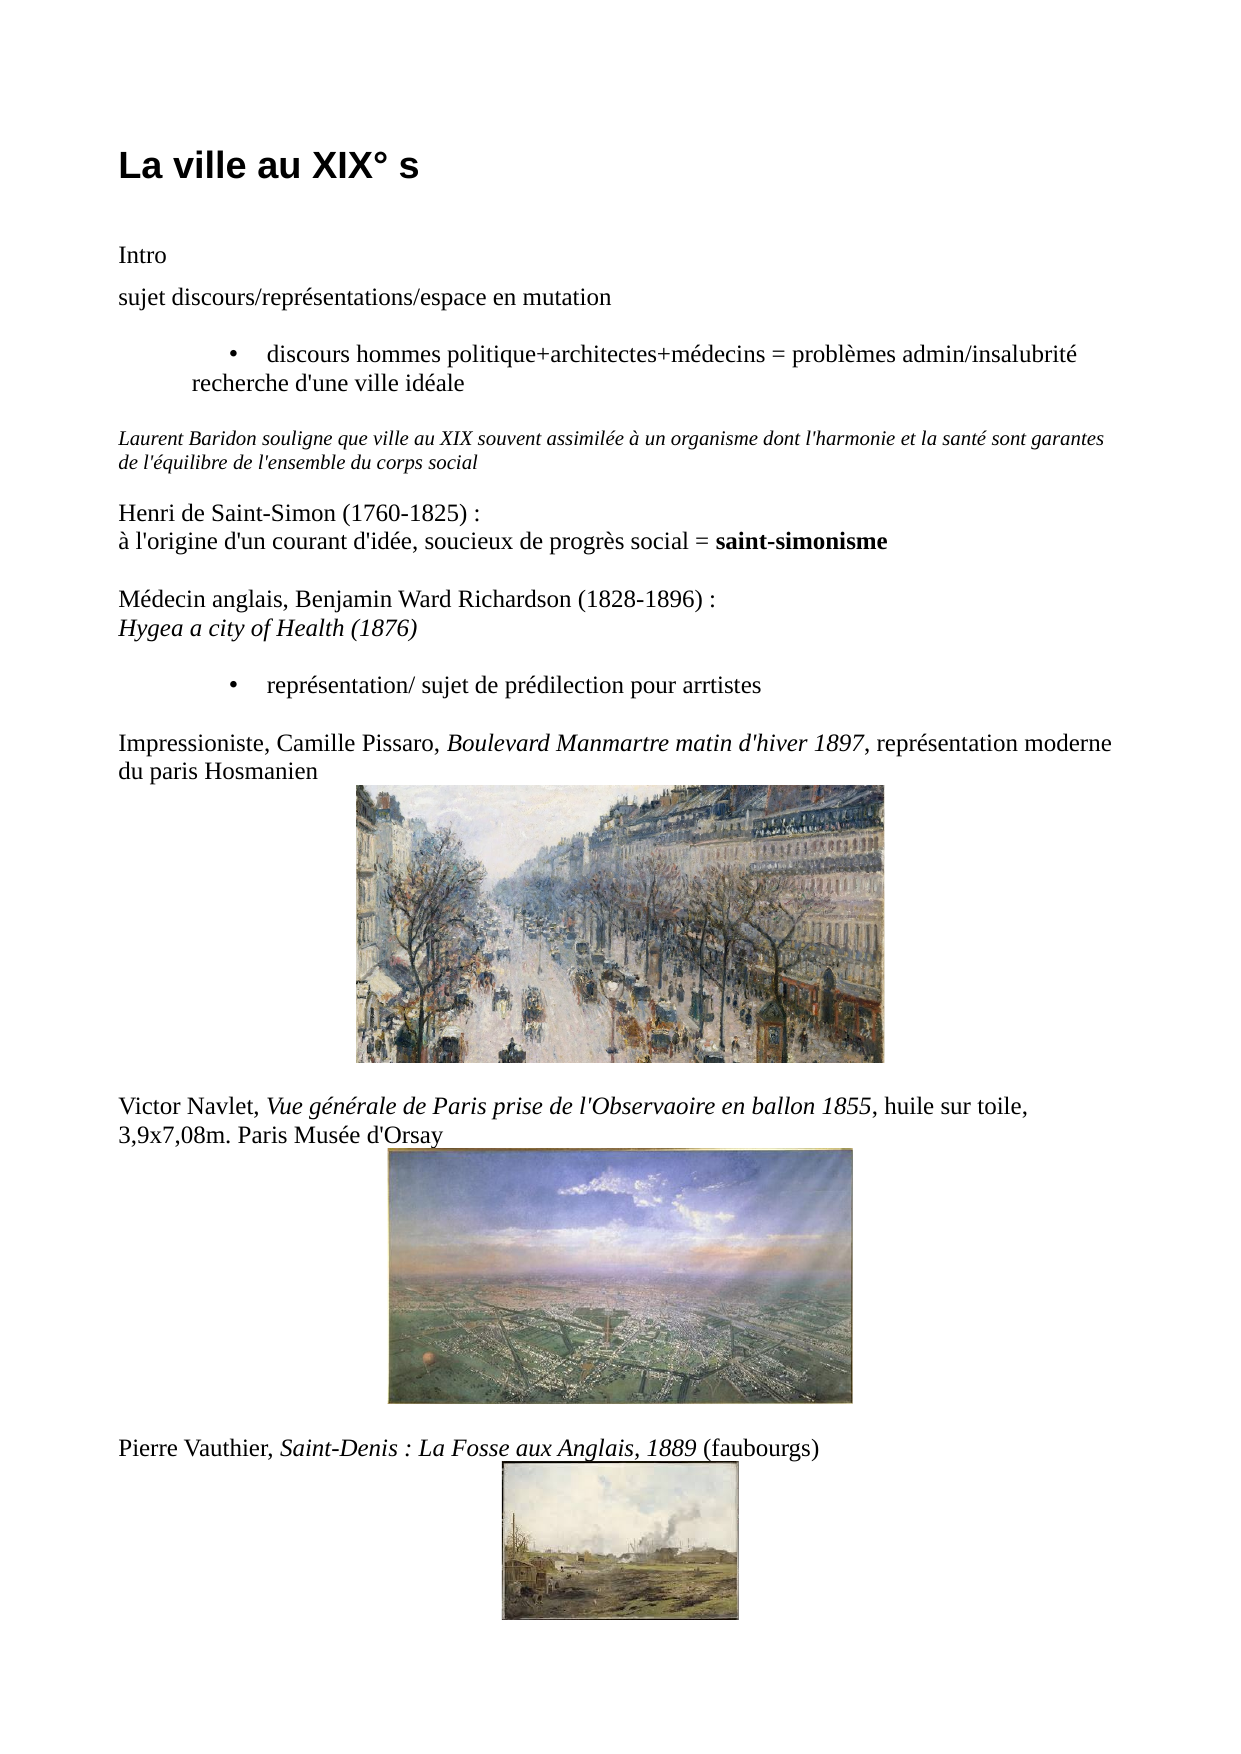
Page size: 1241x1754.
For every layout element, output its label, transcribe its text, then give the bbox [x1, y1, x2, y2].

text Impressioniste, Camille Pissaro, Boulevard Manmartre matin d'hiver 1897, représentation moderne du paris Hosmanien [118, 728, 1122, 785]
text Victor Navlet, Vue générale de Paris prise de l'Observaoire en ballon 1855, huile sur toile, 3,9x7,08m. Paris Musée d'Orsay [118, 1091, 1122, 1149]
text recherche d'une ville idéale [118, 368, 1122, 397]
text Médecin anglais, Benjamin Ward Richardson (1828-1896) : [118, 584, 1122, 613]
text Hygea a city of Health (1876) [118, 613, 1122, 641]
picture [356, 785, 885, 1063]
text Pierre Vauthier, Saint-Denis : La Fosse aux Anglais, 1889 (faubourgs) [118, 1433, 1122, 1462]
list représentation/ sujet de prédilection pour arrtistes [229, 670, 1122, 699]
list discours hommes politique+architectes+médecins = problèmes admin/insalubrité [229, 339, 1122, 368]
text Laurent Baridon souligne que ville au XIX souvent assimilée à un organisme dont l'harmonie et la santé sont garantes de l'équilibre de l'ensemble du corps social [118, 426, 1122, 474]
text Intro [118, 241, 1122, 269]
subtitle La ville au XIX° s [118, 143, 1122, 187]
text sujet discours/représentations/espace en mutation [118, 282, 1122, 311]
text Henri de Saint-Simon (1760-1825) : [118, 498, 1122, 526]
picture [387, 1148, 853, 1404]
text à l'origine d'un courant d'idée, soucieux de progrès social = saint-simonisme [118, 526, 1122, 555]
picture [501, 1461, 739, 1620]
